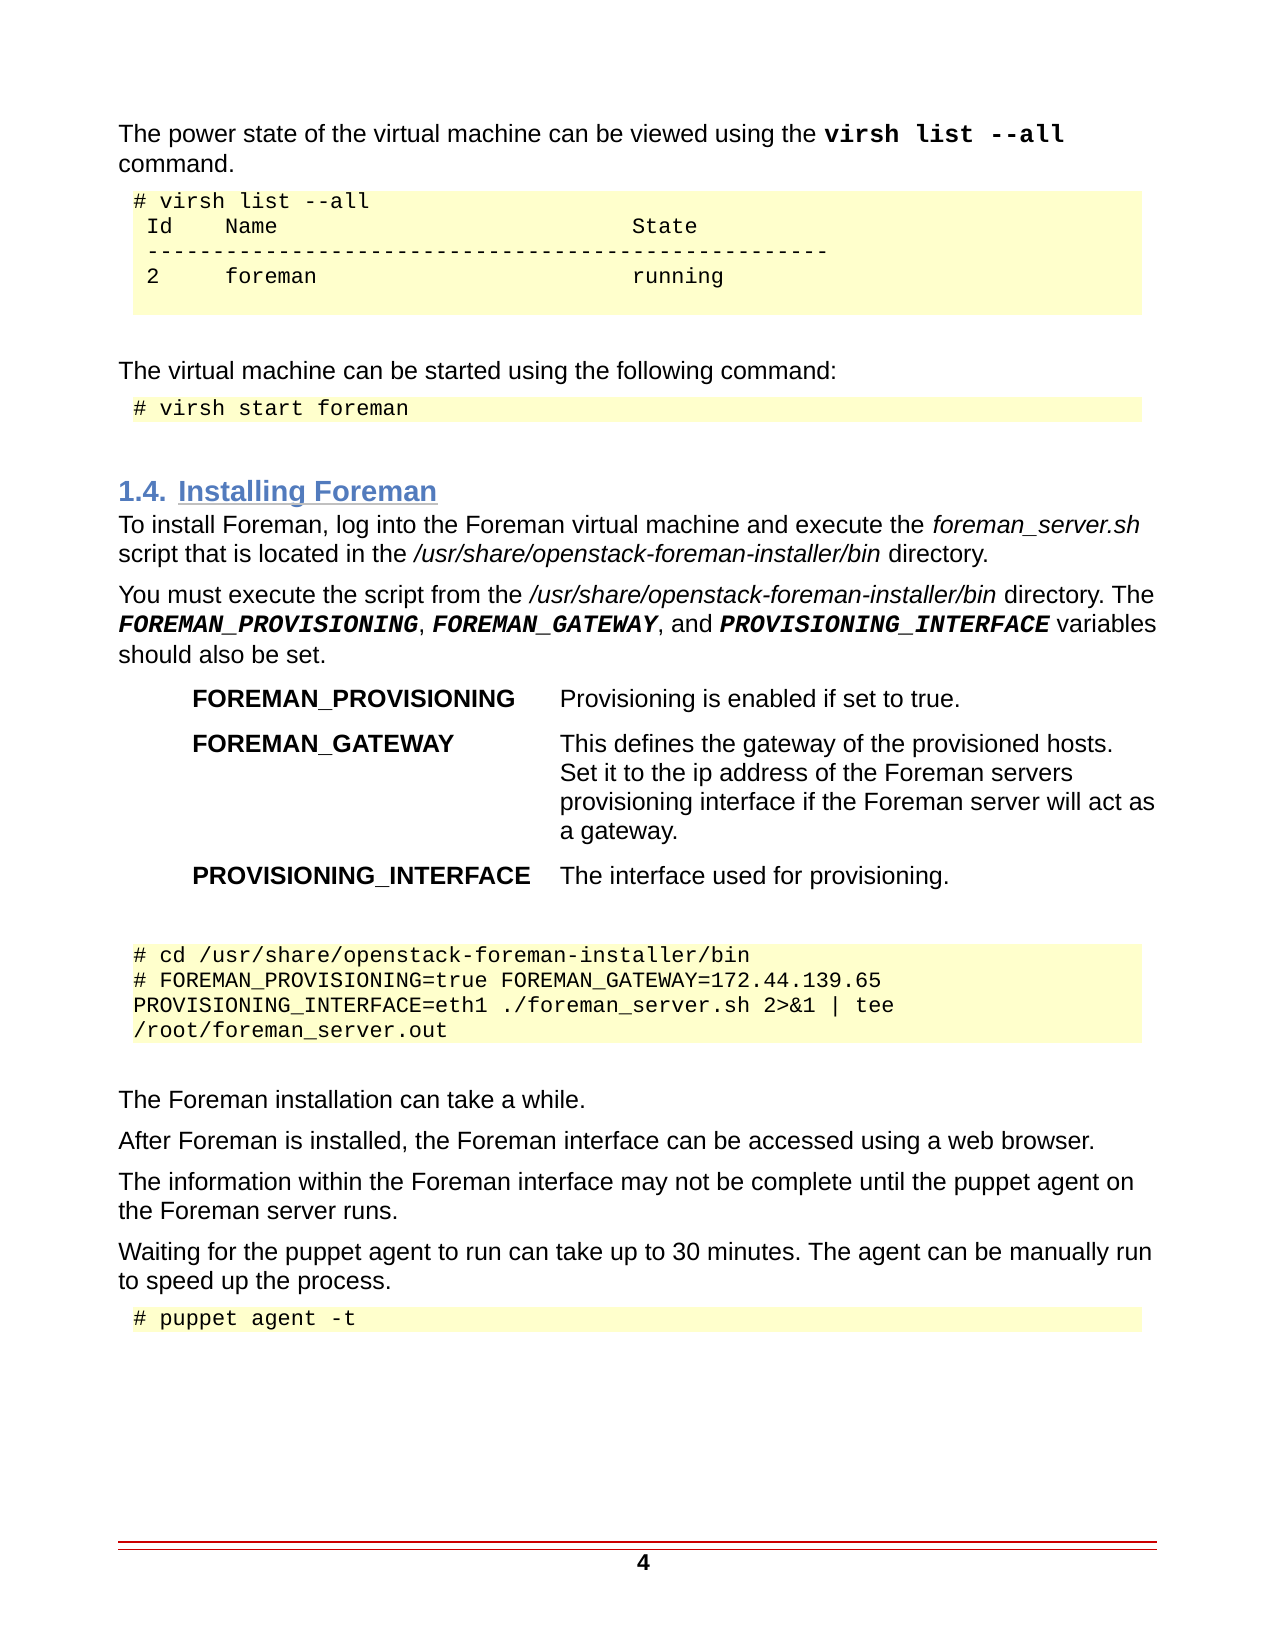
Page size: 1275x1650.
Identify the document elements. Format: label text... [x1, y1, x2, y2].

table_cell PROVISIONING_INTERFACE [118, 858, 559, 903]
text Waiting for the puppet agent to run can take up to 30 minutes. The agent can be manually run to speed up the process. [118, 1237, 1157, 1295]
text # virsh list --all Id Name State ---------------------------------------------------- 2 foreman running [133, 191, 1142, 315]
text # cd /usr/share/openstack-foreman-installer/bin # FOREMAN_PROVISIONING=true FOREMAN_GATEWAY=172.44.139.65 PROVISIONING_INTERFACE=eth1 ./foreman_server.sh 2>&1 | tee /root/foreman_server.out [133, 944, 1142, 1043]
text The virtual machine can be started using the following command: [118, 356, 1157, 385]
text # virsh start foreman [133, 397, 1142, 422]
table_header FOREMAN_PROVISIONING [118, 681, 559, 726]
table_cell FOREMAN_GATEWAY [118, 726, 559, 858]
text To install Foreman, log into the Foreman virtual machine and execute the foreman_server.sh script that is located in the /usr/share/openstack-foreman-installer/bin directory. [118, 510, 1157, 568]
table_cell The interface used for provisioning. [560, 858, 1157, 903]
text After Foreman is installed, the Foreman interface can be accessed using a web browser. [118, 1126, 1157, 1155]
text # puppet agent -t [133, 1307, 1142, 1332]
table_header Provisioning is enabled if set to true. [560, 681, 1157, 726]
subtitle Installing Foreman [118, 474, 1157, 507]
text The power state of the virtual machine can be viewed using the virsh list --all command. [118, 118, 1157, 178]
text The Foreman installation can take a while. [118, 1085, 1157, 1113]
table_cell This defines the gateway of the provisioned hosts. Set it to the ip address of the Foreman servers provisioning interface if the Foreman server will act as a gateway. [560, 726, 1157, 858]
text You must execute the script from the /usr/share/openstack-foreman-installer/bin directory. The FOREMAN_PROVISIONING, FOREMAN_GATEWAY, and PROVISIONING_INTERFACE variables should also be set. [118, 580, 1157, 669]
text The information within the Foreman interface may not be complete until the puppet agent on the Foreman server runs. [118, 1167, 1157, 1225]
